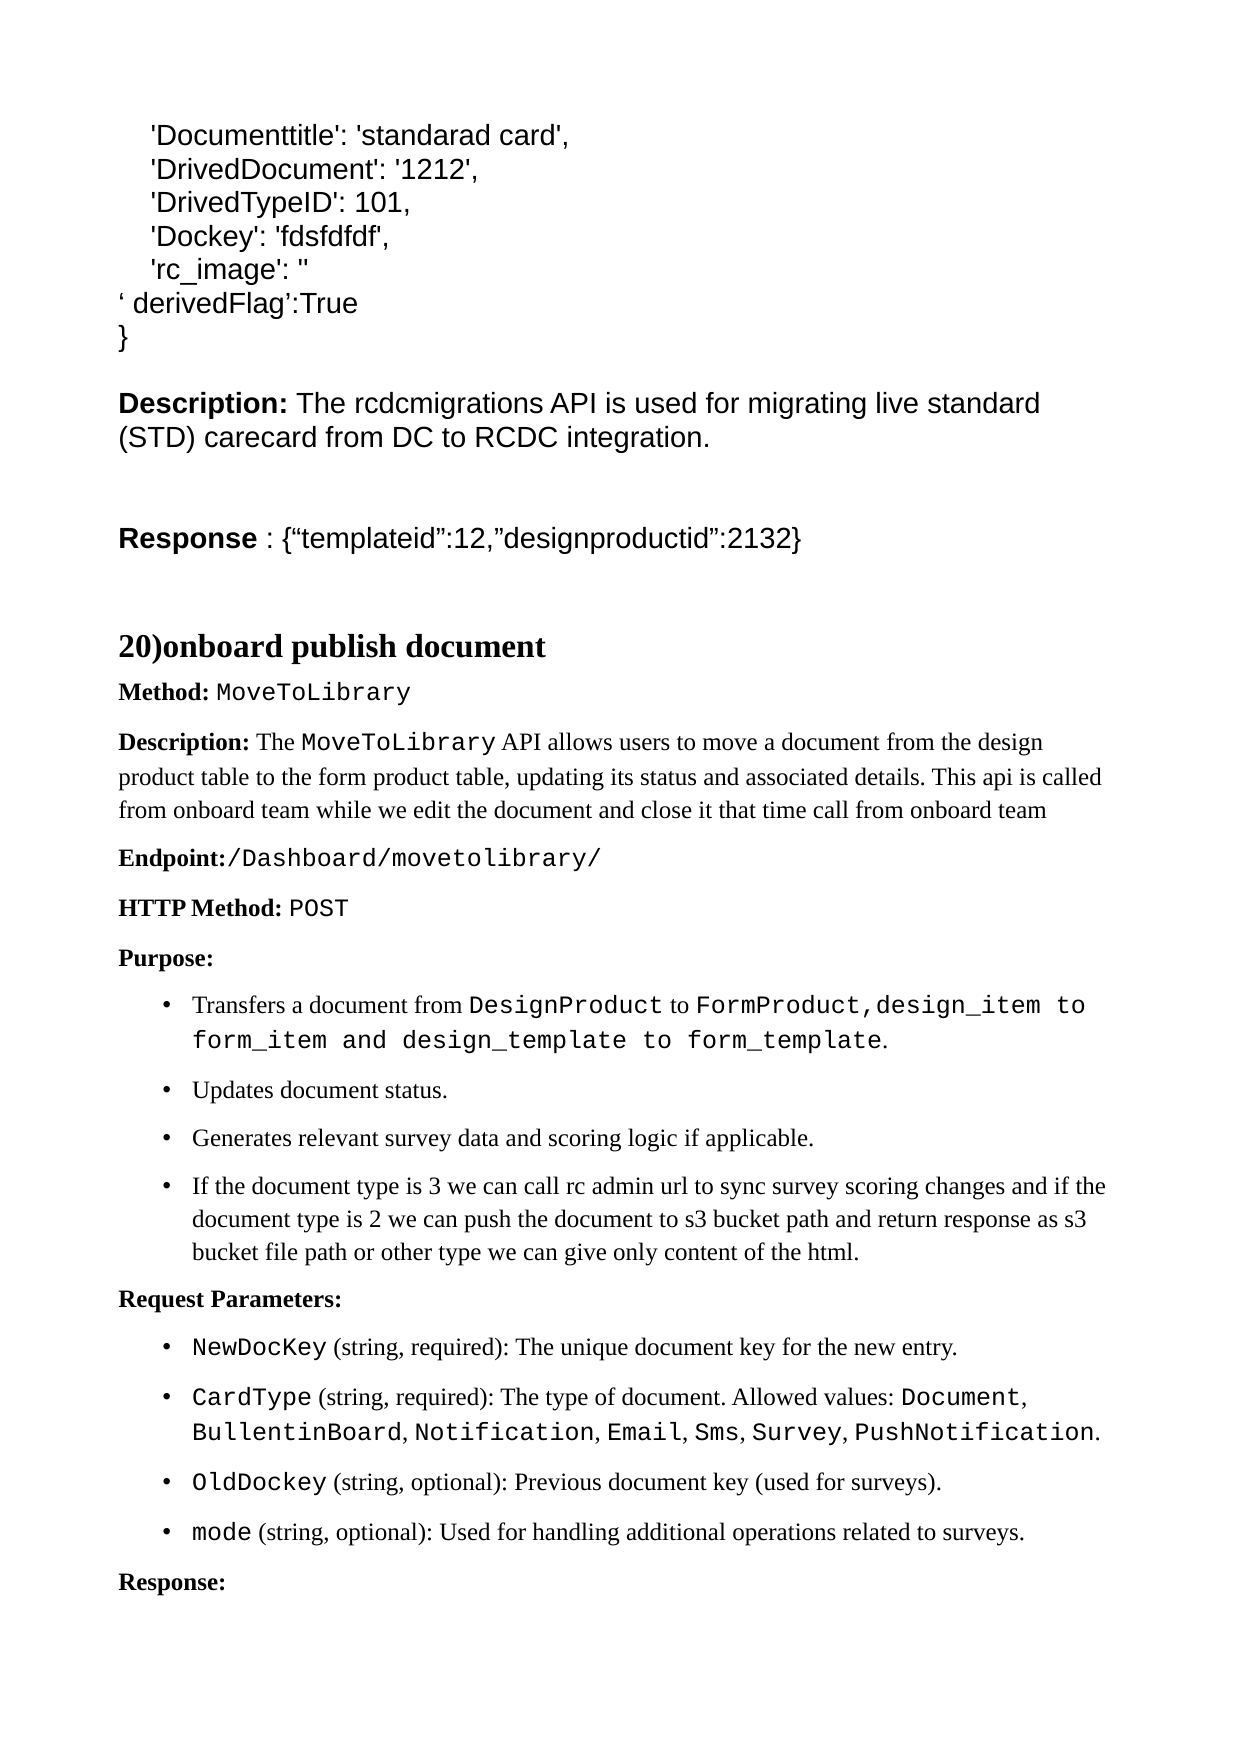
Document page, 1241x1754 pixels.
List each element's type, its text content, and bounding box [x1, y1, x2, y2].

text } [118, 319, 1122, 353]
text 'Dockey': 'fdsfdfdf', [118, 219, 1122, 252]
text 'DrivedTypeID': 101, [118, 185, 1122, 219]
text Description: The rcdcmigrations API is used for migrating live standard (STD) carecard from DC to RCDC integration. [118, 386, 1122, 453]
list Transfers a document from DesignProduct to FormProduct,design_item to form_item and design_template to form_template. [162, 990, 1122, 1056]
text HTTP Method: POST [118, 893, 1122, 924]
text Endpoint:/Dashboard/movetolibrary/ [118, 843, 1122, 874]
list Updates document status. [162, 1076, 1122, 1104]
text Response: [118, 1567, 1122, 1596]
text Description: The MoveToLibrary API allows users to move a document from the design product table to the form product table, updating its status and associated details. This api is called from onboard team while we edit the document and close it that time call from onboard team [118, 727, 1122, 824]
text ‘ derivedFlag’:True [118, 286, 1122, 319]
text Response : {“templateid”:12,”designproductid”:2132} [118, 521, 1122, 554]
list NewDocKey (string, required): The unique document key for the new entry. [162, 1332, 1122, 1363]
text Method: MoveToLibrary [118, 677, 1122, 708]
text 'rc_image': '' [118, 252, 1122, 286]
list If the document type is 3 we can call rc admin url to sync survey scoring changes and if the document type is 2 we can push the document to s3 bucket path and return response as s3 bucket file path or other type we can give only content of the html. [162, 1171, 1122, 1266]
text 'Documenttitle': 'standarad card', [118, 118, 1122, 152]
text Request Parameters: [118, 1284, 1122, 1313]
list CardType (string, required): The type of document. Allowed values: Document, BullentinBoard, Notification, Email, Sms, Survey, PushNotification. [162, 1382, 1122, 1448]
list Generates relevant survey data and scoring logic if applicable. [162, 1123, 1122, 1152]
list OldDockey (string, optional): Previous document key (used for surveys). [162, 1467, 1122, 1498]
list mode (string, optional): Used for handling additional operations related to surveys. [162, 1517, 1122, 1548]
text 'DrivedDocument': '1212', [118, 152, 1122, 185]
text Purpose: [118, 943, 1122, 972]
subtitle 20)onboard publish document [118, 626, 1122, 664]
